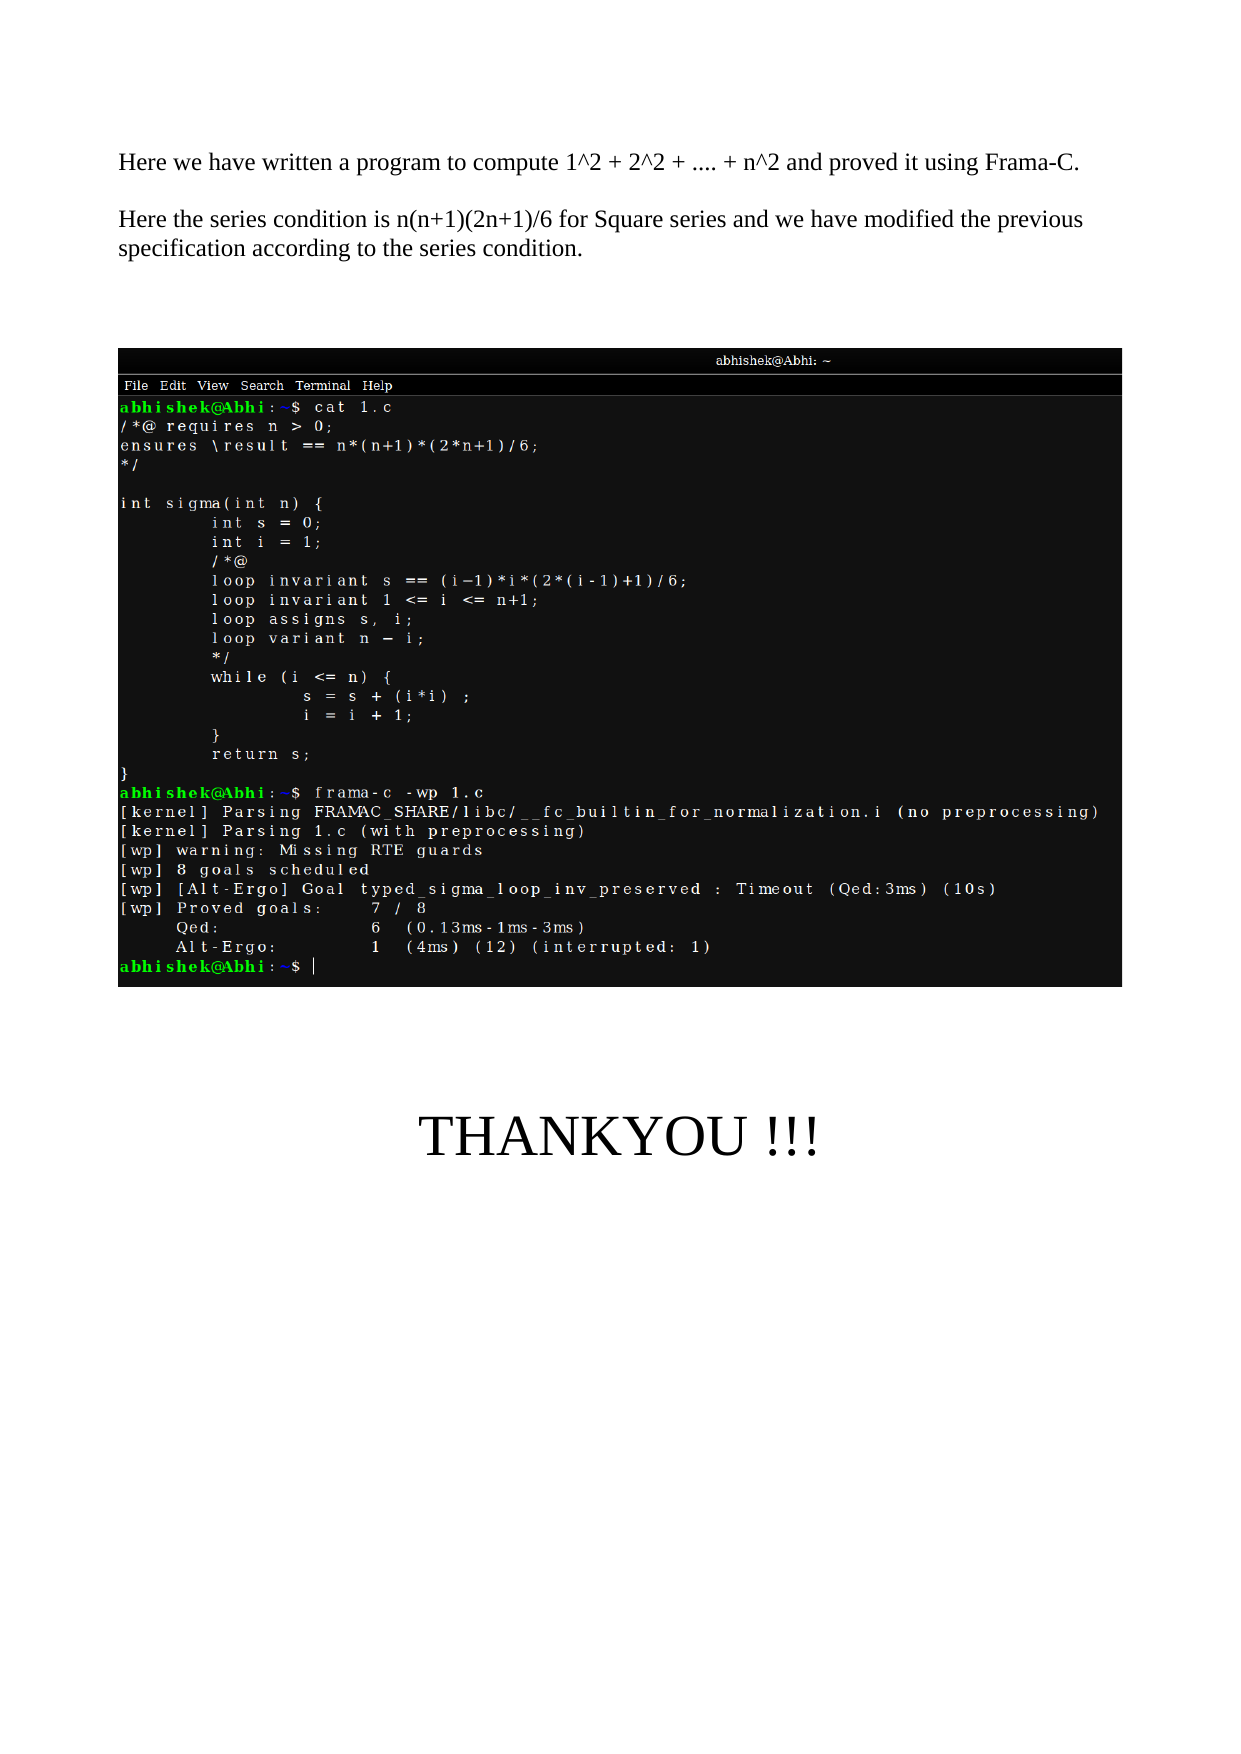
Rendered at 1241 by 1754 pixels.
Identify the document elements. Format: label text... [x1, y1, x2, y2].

text Here the series condition is n(n+1)(2n+1)/6 for Square series and we have modified the previous specification according to the series condition. [118, 204, 1122, 262]
picture [118, 348, 1123, 987]
text THANKYOU !!! [118, 1101, 1122, 1168]
text Here we have written a program to compute 1^2 + 2^2 + .... + n^2 and proved it using Frama-C. [118, 147, 1122, 176]
